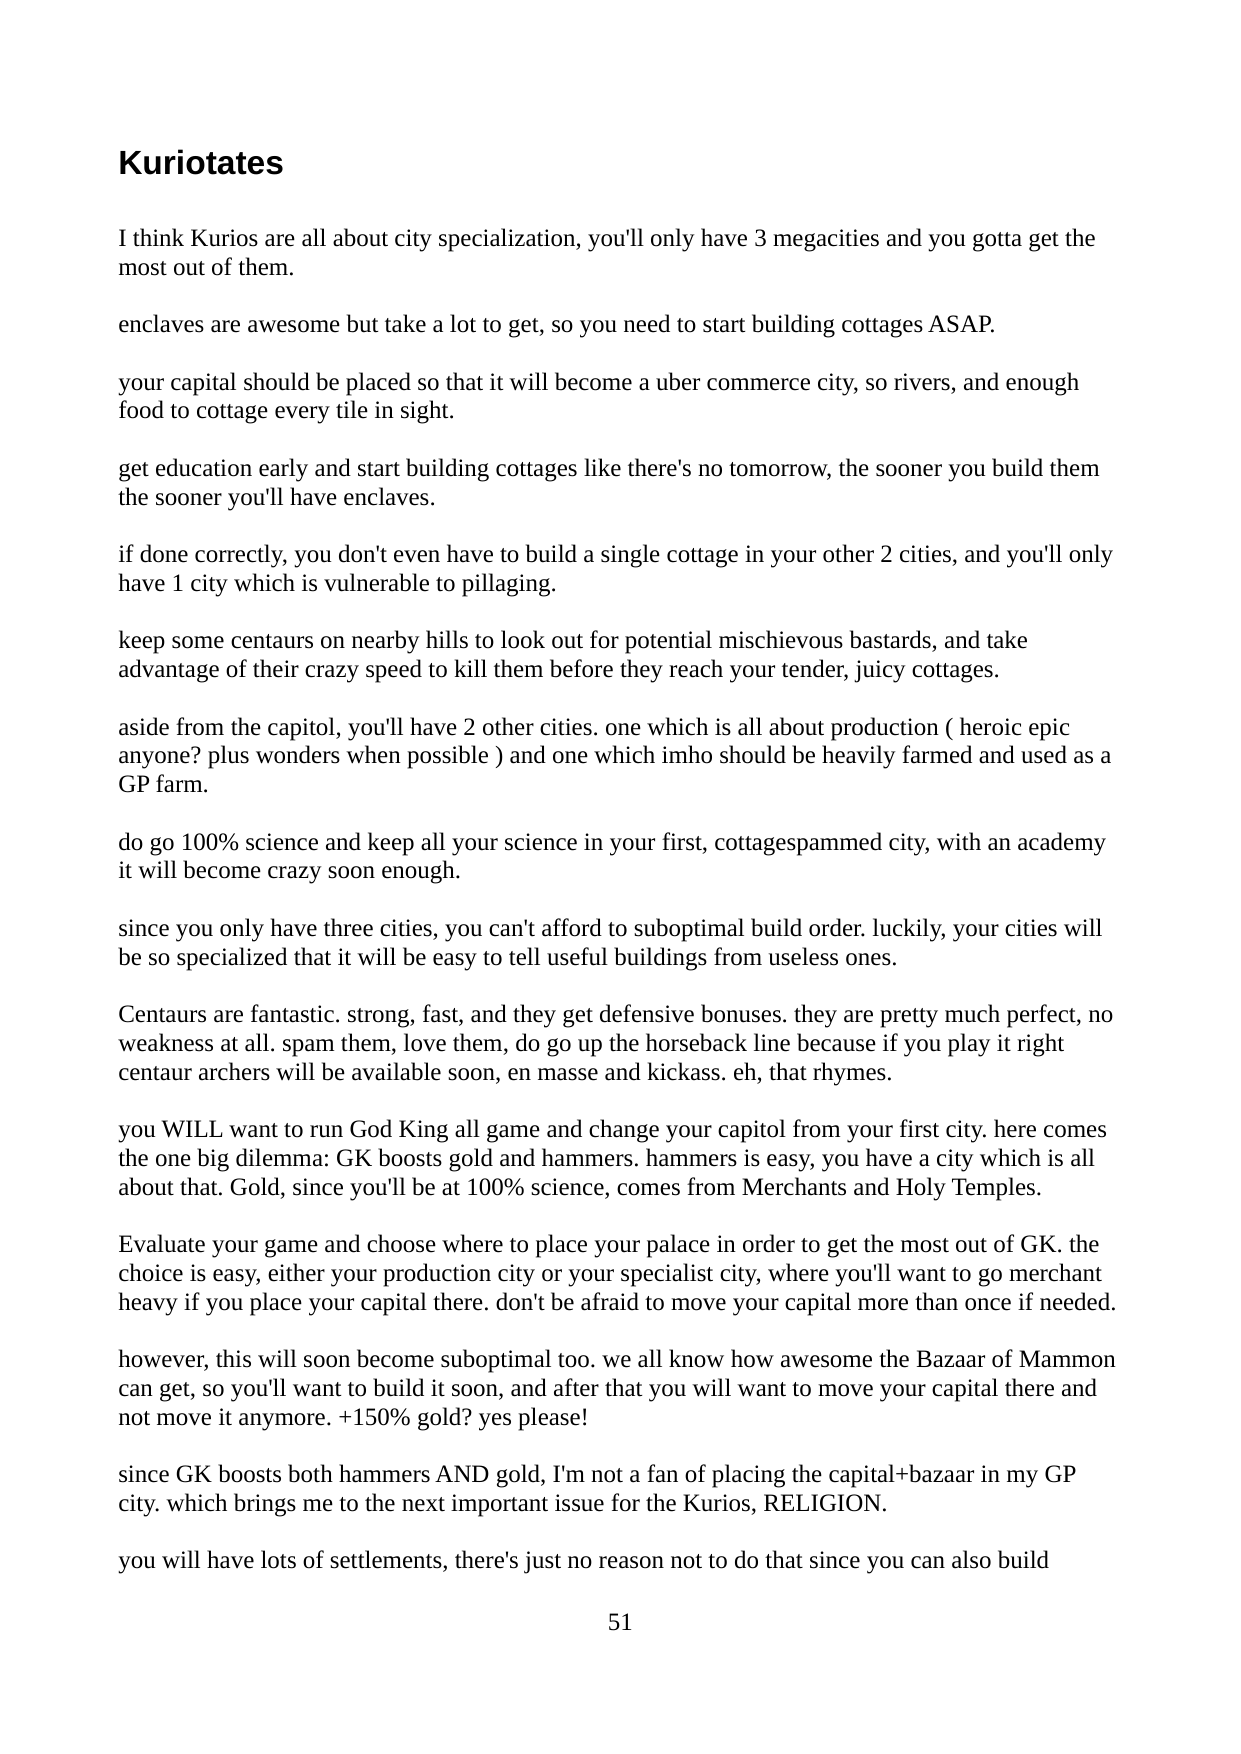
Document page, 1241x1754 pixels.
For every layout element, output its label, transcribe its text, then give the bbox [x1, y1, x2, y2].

text however, this will soon become suboptimal too. we all know how awesome the Bazaar of Mammon can get, so you'll want to build it soon, and after that you will want to move your capital there and not move it anymore. +150% gold? yes please! [118, 1344, 1122, 1431]
subtitle Kuriotates [118, 143, 1122, 182]
text enclaves are awesome but take a lot to get, so you need to start building cottages ASAP. [118, 309, 1122, 338]
text if done correctly, you don't even have to build a single cottage in your other 2 cities, and you'll only have 1 city which is vulnerable to pillaging. [118, 539, 1122, 597]
text you WILL want to run God King all game and change your capitol from your first city. here comes the one big dilemma: GK boosts gold and hammers. hammers is easy, you have a city which is all about that. Gold, since you'll be at 100% science, comes from Merchants and Holy Temples. [118, 1114, 1122, 1201]
text since GK boosts both hammers AND gold, I'm not a fan of placing the capital+bazaar in my GP city. which brings me to the next important issue for the Kurios, RELIGION. [118, 1459, 1122, 1517]
text Centaurs are fantastic. strong, fast, and they get defensive bonuses. they are pretty much perfect, no weakness at all. spam them, love them, do go up the horseback line because if you play it right centaur archers will be available soon, en masse and kickass. eh, that rhymes. [118, 999, 1122, 1086]
text Evaluate your game and choose where to place your palace in order to get the most out of GK. the choice is easy, either your production city or your specialist city, where you'll want to go merchant heavy if you place your capital there. don't be afraid to move your capital more than once if needed. [118, 1229, 1122, 1316]
text I think Kurios are all about city specialization, you'll only have 3 megacities and you gotta get the most out of them. [118, 223, 1122, 281]
text aside from the capitol, you'll have 2 other cities. one which is all about production ( heroic epic anyone? plus wonders when possible ) and one which imho should be heavily farmed and used as a GP farm. [118, 712, 1122, 798]
text since you only have three cities, you can't afford to suboptimal build order. luckily, your cities will be so specialized that it will be easy to tell useful buildings from useless ones. [118, 913, 1122, 971]
text do go 100% science and keep all your science in your first, cottagespammed city, with an academy it will become crazy soon enough. [118, 827, 1122, 884]
text keep some centaurs on nearby hills to look out for potential mischievous bastards, and take advantage of their crazy speed to kill them before they reach your tender, juicy cottages. [118, 626, 1122, 683]
text get education early and start building cottages like there's no tomorrow, the sooner you build them the sooner you'll have enclaves. [118, 453, 1122, 511]
text your capital should be placed so that it will become a uber commerce city, so rivers, and enough food to cottage every tile in sight. [118, 367, 1122, 424]
text you will have lots of settlements, there's just no reason not to do that since you can also build [118, 1546, 1122, 1574]
